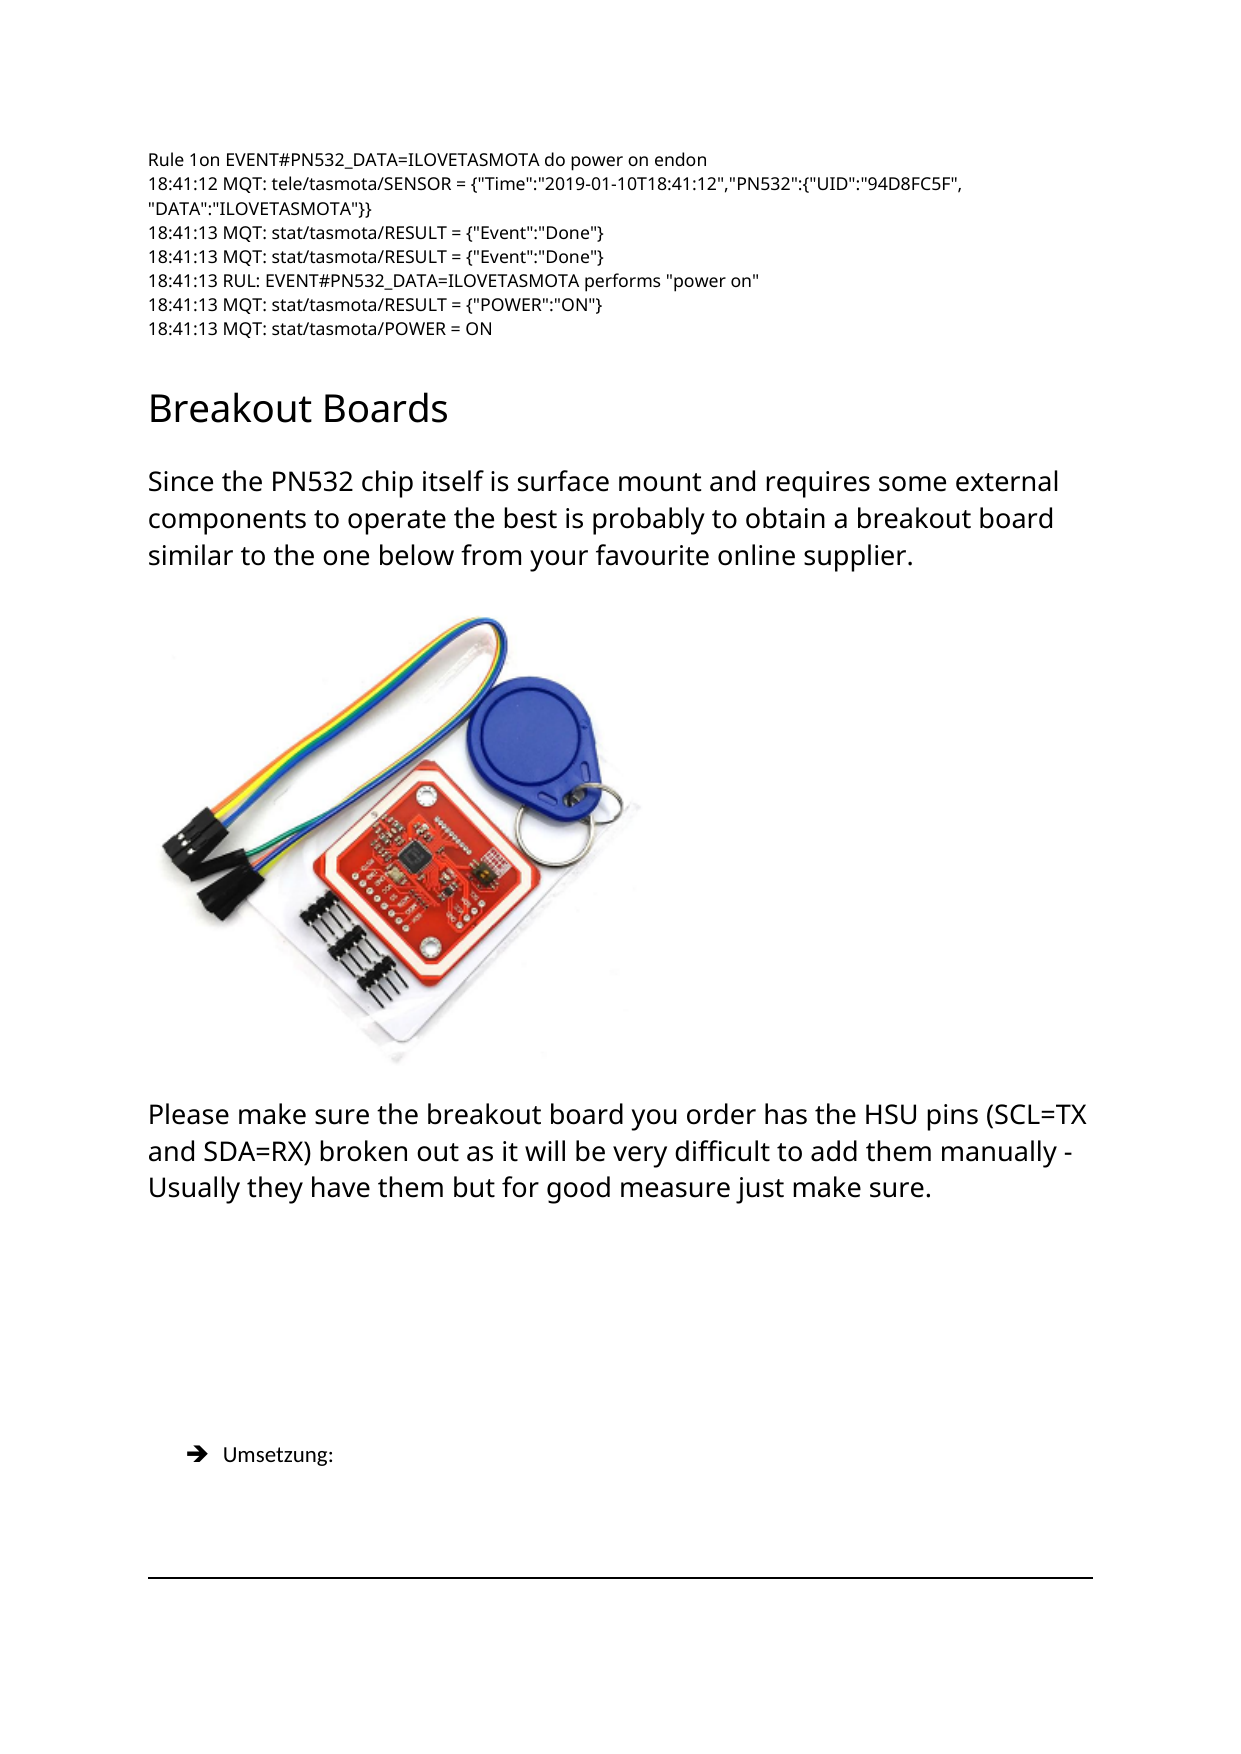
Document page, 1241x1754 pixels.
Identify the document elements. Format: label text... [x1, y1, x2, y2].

text Rule 1on EVENT#PN532_DATA=ILOVETASMOTA do power on endon [148, 148, 1093, 172]
picture [147, 602, 652, 1066]
text Please make sure the breakout board you order has the HSU pins (SCL=TX and SDA=RX) broken out as it will be very difficult to add them manually - Usually they have them but for good measure just make sure. [148, 1095, 1093, 1206]
text 18:41:13 MQT: stat/tasmota/RESULT = {"Event":"Done"} [148, 244, 1093, 268]
list Umsetzung: [185, 1440, 1093, 1529]
subtitle Breakout Boards [148, 381, 1093, 433]
text 18:41:13 MQT: stat/tasmota/RESULT = {"Event":"Done"} [148, 220, 1093, 244]
text 18:41:13 MQT: stat/tasmota/RESULT = {"POWER":"ON"} [148, 293, 1093, 317]
text 18:41:13 MQT: stat/tasmota/POWER = ON [148, 317, 1093, 341]
text Since the PN532 chip itself is surface mount and requires some external components to operate the best is probably to obtain a breakout board similar to the one below from your favourite online supplier. [148, 463, 1093, 573]
text 18:41:12 MQT: tele/tasmota/SENSOR = {"Time":"2019-01-10T18:41:12","PN532":{"UID":"94D8FC5F", "DATA":"ILOVETASMOTA"}} [148, 172, 1093, 220]
text 18:41:13 RUL: EVENT#PN532_DATA=ILOVETASMOTA performs "power on" [148, 268, 1093, 293]
